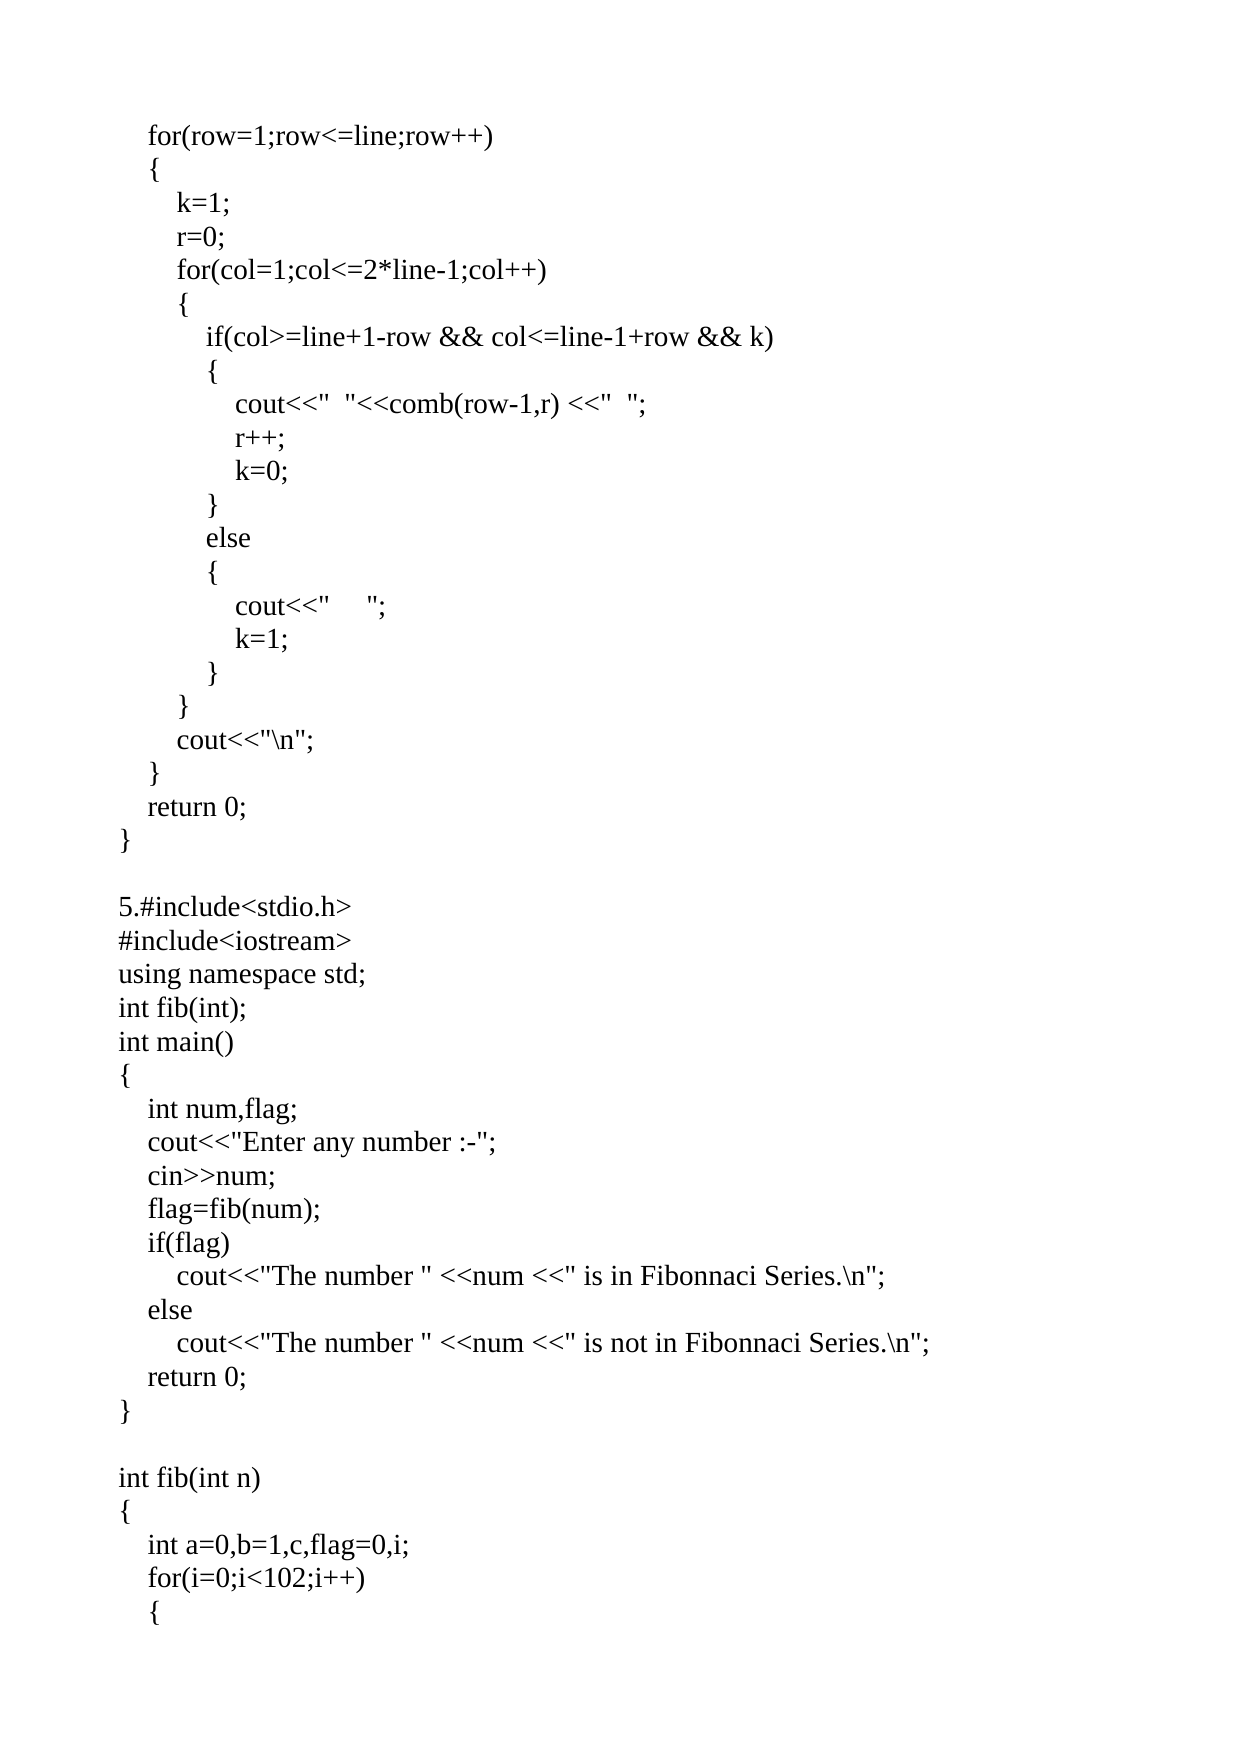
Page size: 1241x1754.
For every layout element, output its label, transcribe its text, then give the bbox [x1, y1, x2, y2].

text else [118, 1292, 1122, 1326]
text cout<<"The number " <<num <<" is in Fibonnaci Series.\n"; [118, 1258, 1122, 1292]
text else [118, 521, 1122, 554]
text { [118, 1057, 1122, 1091]
text cout<<"Enter any number :-"; [118, 1124, 1122, 1158]
text } [118, 688, 1122, 722]
text { [118, 152, 1122, 185]
text for(col=1;col<=2*line-1;col++) [118, 252, 1122, 286]
text k=1; [118, 185, 1122, 219]
text } [118, 655, 1122, 688]
text int fib(int); [118, 990, 1122, 1024]
text return 0; [118, 789, 1122, 822]
text } [118, 1393, 1122, 1426]
text cout<<" "; [118, 588, 1122, 621]
text return 0; [118, 1359, 1122, 1393]
text } [118, 822, 1122, 856]
text cout<<"\n"; [118, 722, 1122, 755]
text for(i=0;i<102;i++) [118, 1560, 1122, 1594]
text r++; [118, 420, 1122, 453]
text int main() [118, 1024, 1122, 1057]
text } [118, 755, 1122, 789]
text if(col>=line+1-row && col<=line-1+row && k) [118, 319, 1122, 353]
text { [118, 1594, 1122, 1627]
text int num,flag; [118, 1091, 1122, 1124]
text for(row=1;row<=line;row++) [118, 118, 1122, 152]
text if(flag) [118, 1225, 1122, 1258]
text { [118, 1493, 1122, 1527]
text cout<<"The number " <<num <<" is not in Fibonnaci Series.\n"; [118, 1326, 1122, 1359]
text { [118, 286, 1122, 319]
text r=0; [118, 219, 1122, 252]
text #include<iostream> [118, 923, 1122, 957]
text k=1; [118, 621, 1122, 655]
text { [118, 554, 1122, 588]
text { [118, 353, 1122, 386]
text cout<<" "<<comb(row-1,r) <<" "; [118, 386, 1122, 420]
text 5.#include<stdio.h> [118, 889, 1122, 923]
text k=0; [118, 453, 1122, 487]
text flag=fib(num); [118, 1191, 1122, 1225]
text cin>>num; [118, 1158, 1122, 1191]
text using namespace std; [118, 957, 1122, 990]
text } [118, 487, 1122, 521]
text int a=0,b=1,c,flag=0,i; [118, 1527, 1122, 1560]
text int fib(int n) [118, 1460, 1122, 1493]
